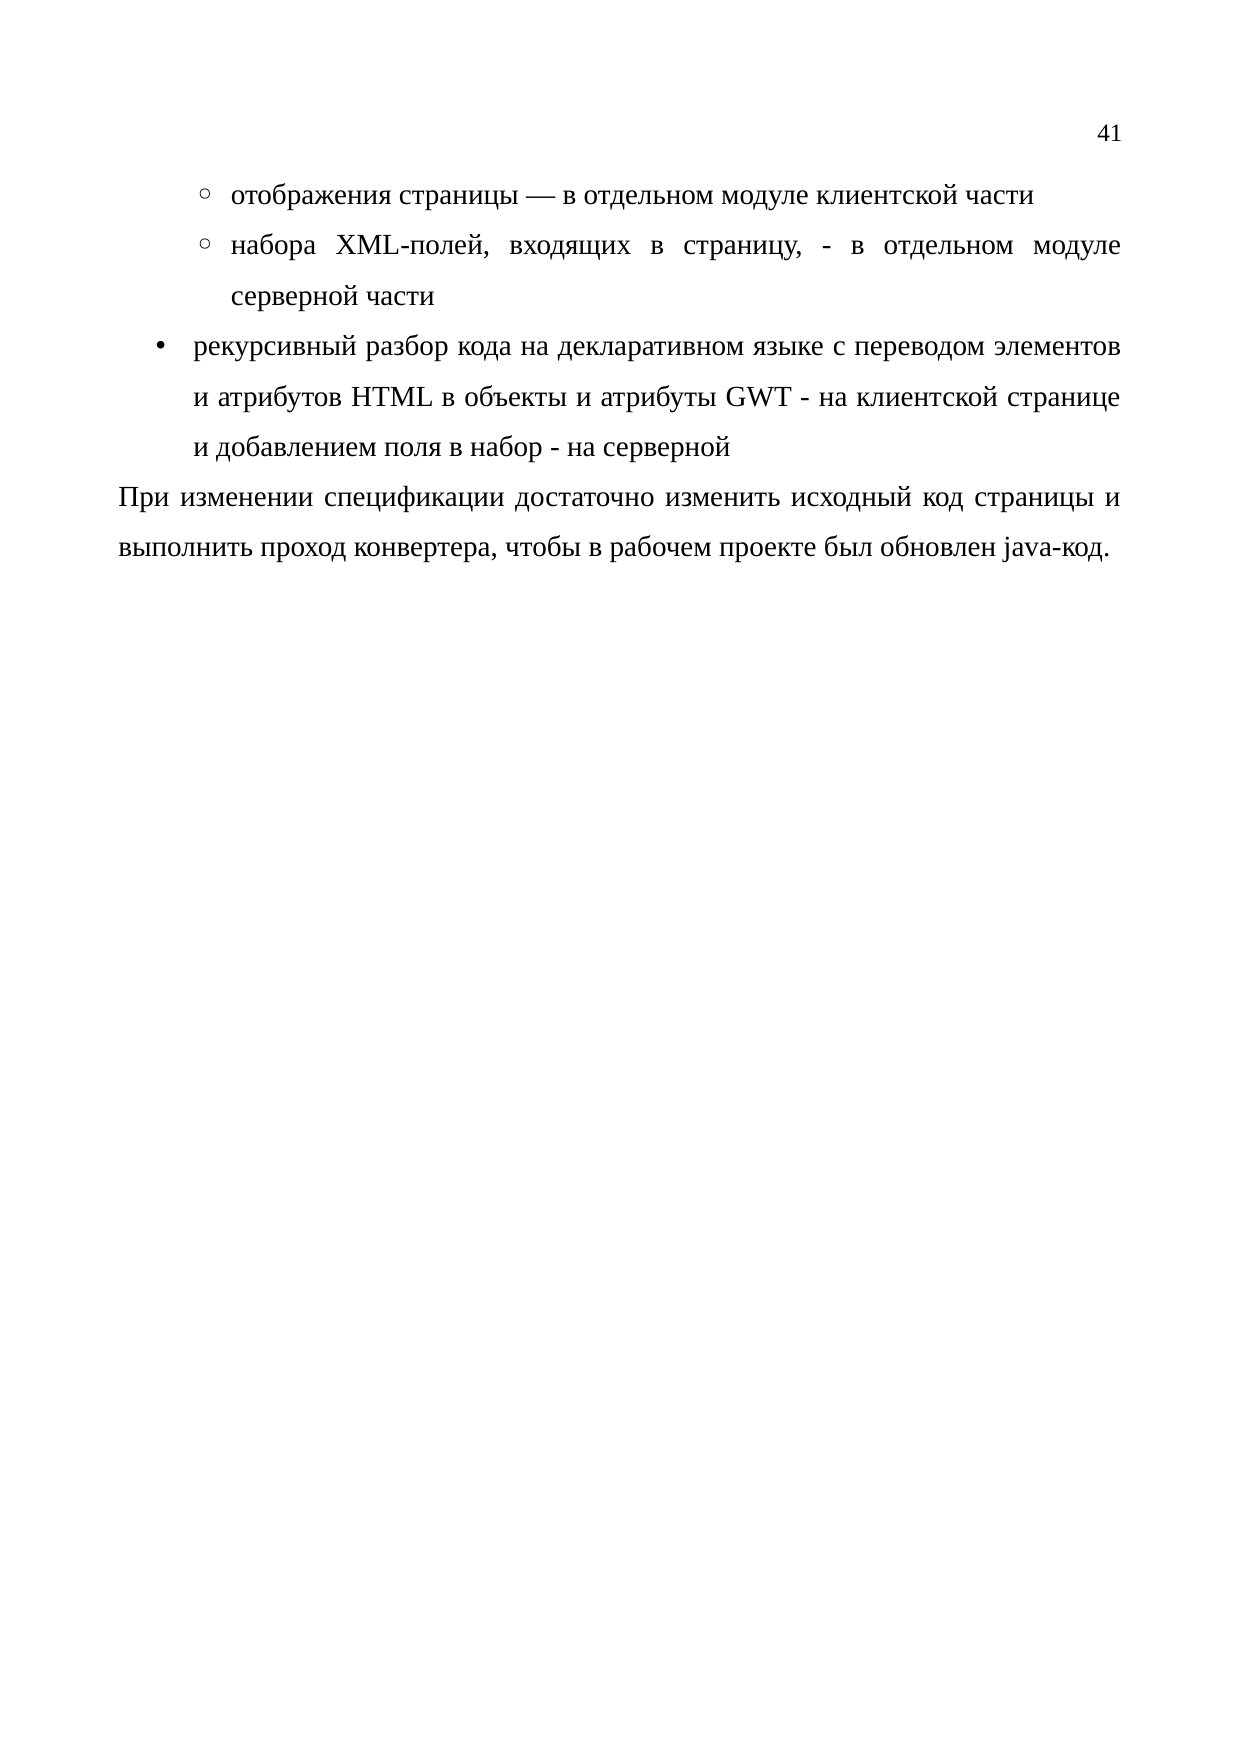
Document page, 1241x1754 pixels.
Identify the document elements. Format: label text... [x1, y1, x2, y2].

list набора XML-полей, входящих в страницу, - в отдельном модуле серверной части [193, 227, 1122, 311]
list отображения страницы — в отдельном модуле клиентской части [193, 177, 1122, 211]
list рекурсивный разбор кода на декларативном языке с переводом элементов и атрибутов HTML в объекты и атрибуты GWT - на клиентской странице и добавлением поля в набор - на серверной [156, 328, 1122, 462]
list При изменении спецификации достаточно изменить исходный код страницы и выполнить проход конвертера, чтобы в рабочем проекте был обновлен java-код. [81, 479, 1122, 563]
